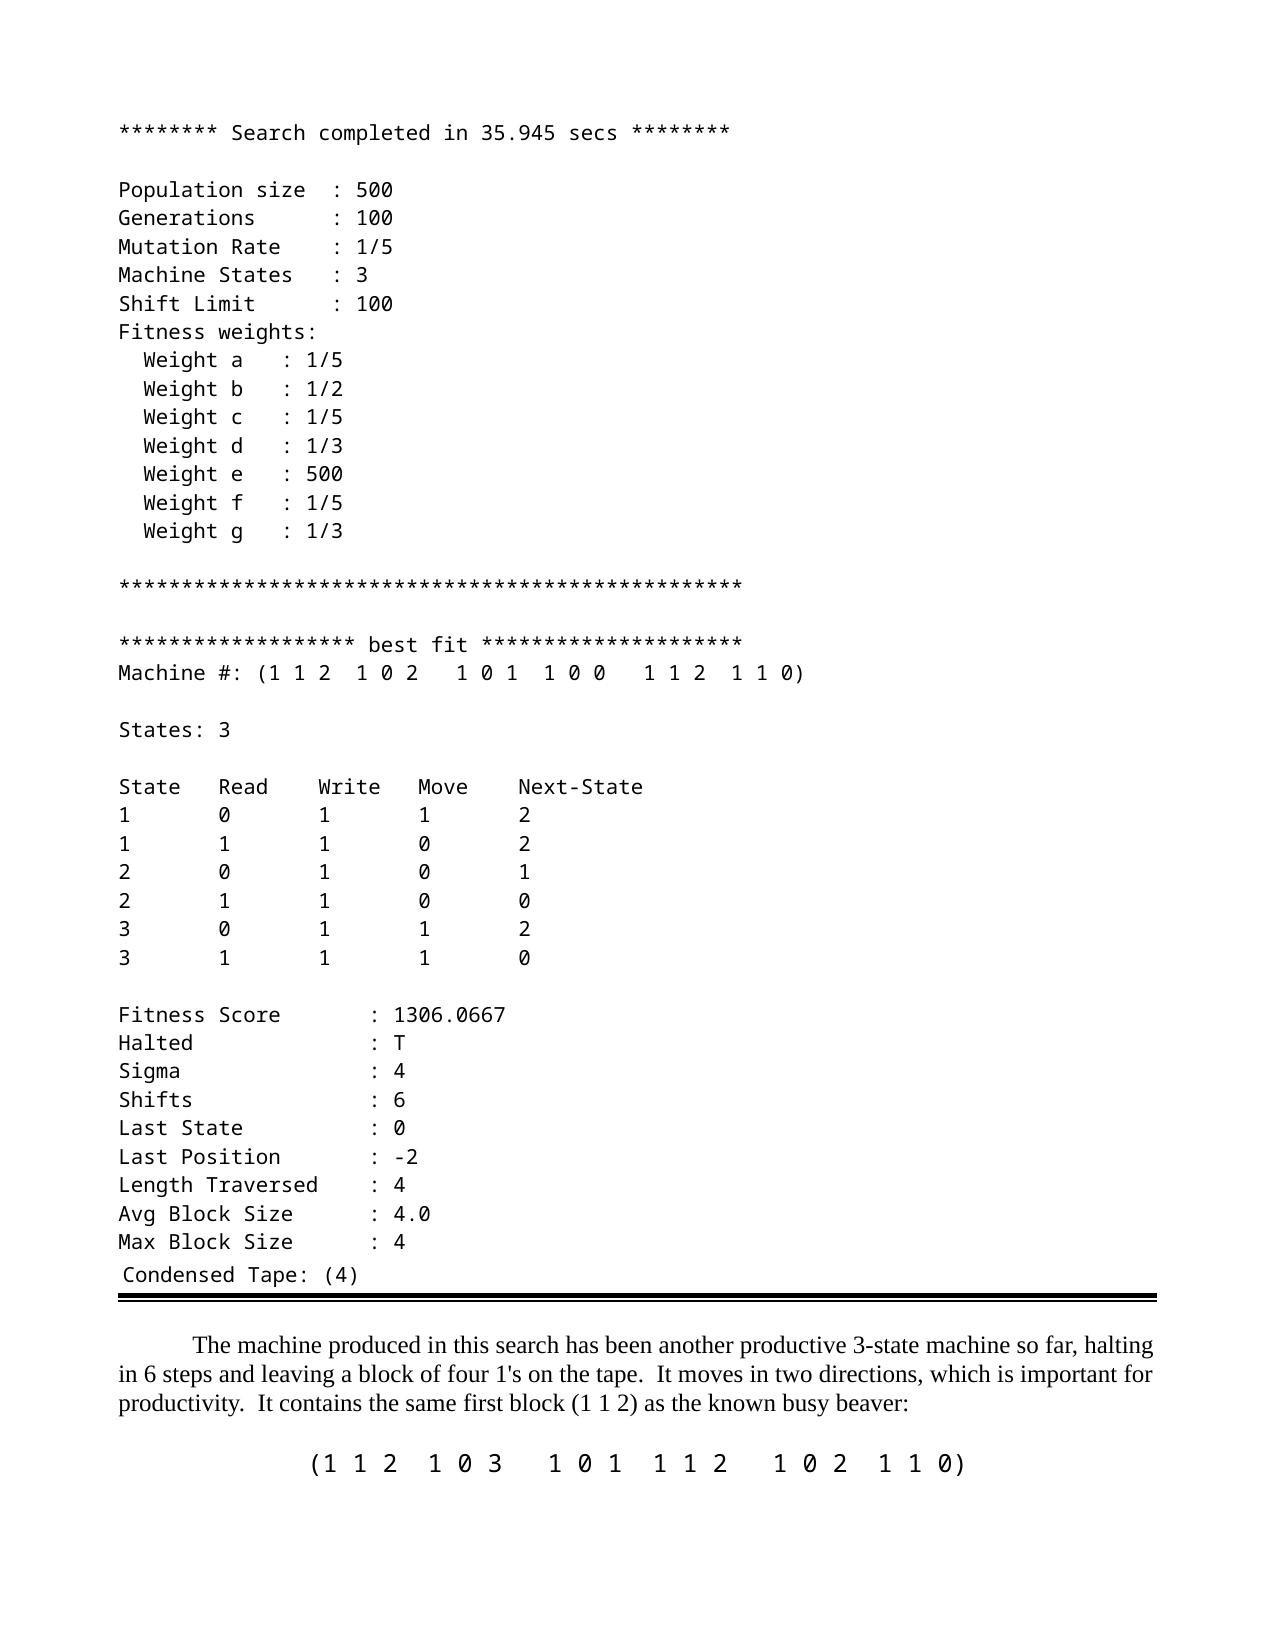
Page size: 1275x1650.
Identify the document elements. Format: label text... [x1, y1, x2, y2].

text Weight d : 1/3 [118, 431, 1157, 459]
text Fitness Score : 1306.0667 [118, 1000, 1157, 1028]
text 3 1 1 1 0 [118, 943, 1157, 971]
text Generations : 100 [118, 203, 1157, 232]
text Weight f : 1/5 [118, 488, 1157, 516]
text 1 0 1 1 2 [118, 801, 1157, 829]
text Mutation Rate : 1/5 [118, 232, 1157, 260]
text Weight e : 500 [118, 459, 1157, 488]
text Fitness weights: [118, 317, 1157, 346]
text ******************* best fit ********************* [118, 630, 1157, 658]
text Weight c : 1/5 [118, 402, 1157, 431]
text 2 0 1 0 1 [118, 857, 1157, 886]
text Halted : T [118, 1028, 1157, 1057]
text Sigma : 4 [118, 1057, 1157, 1085]
text 2 1 1 0 0 [118, 886, 1157, 914]
text Weight a : 1/5 [118, 346, 1157, 374]
text Last State : 0 [118, 1113, 1157, 1142]
text Machine #: (1 1 2 1 0 2 1 0 1 1 0 0 1 1 2 1 1 0) [118, 658, 1157, 687]
text Weight g : 1/3 [118, 516, 1157, 545]
text Avg Block Size : 4.0 [118, 1199, 1157, 1227]
text Last Position : -2 [118, 1142, 1157, 1170]
text The machine produced in this search has been another productive 3-state machine so far, halting in 6 steps and leaving a block of four 1's on the tape. It moves in two directions, which is important for productivity. It contains the same first block (1 1 2) as the known busy beaver: [118, 1331, 1157, 1417]
text Shift Limit : 100 [118, 289, 1157, 317]
text Population size : 500 [118, 175, 1157, 203]
text Max Block Size : 4 [118, 1227, 1157, 1256]
text States: 3 [118, 715, 1157, 744]
text ******** Search completed in 35.945 secs ******** [118, 118, 1157, 147]
text ************************************************** [118, 573, 1157, 602]
text Shifts : 6 [118, 1085, 1157, 1113]
text 3 0 1 1 2 [118, 914, 1157, 943]
text State Read Write Move Next-State [118, 772, 1157, 801]
text 1 1 1 0 2 [118, 829, 1157, 857]
text Machine States : 3 [118, 260, 1157, 289]
text Condensed Tape: (4) [118, 1256, 1157, 1293]
text Length Traversed : 4 [118, 1170, 1157, 1199]
text (1 1 2 1 0 3 1 0 1 1 1 2 1 0 2 1 1 0) [118, 1446, 1157, 1480]
text Weight b : 1/2 [118, 374, 1157, 402]
